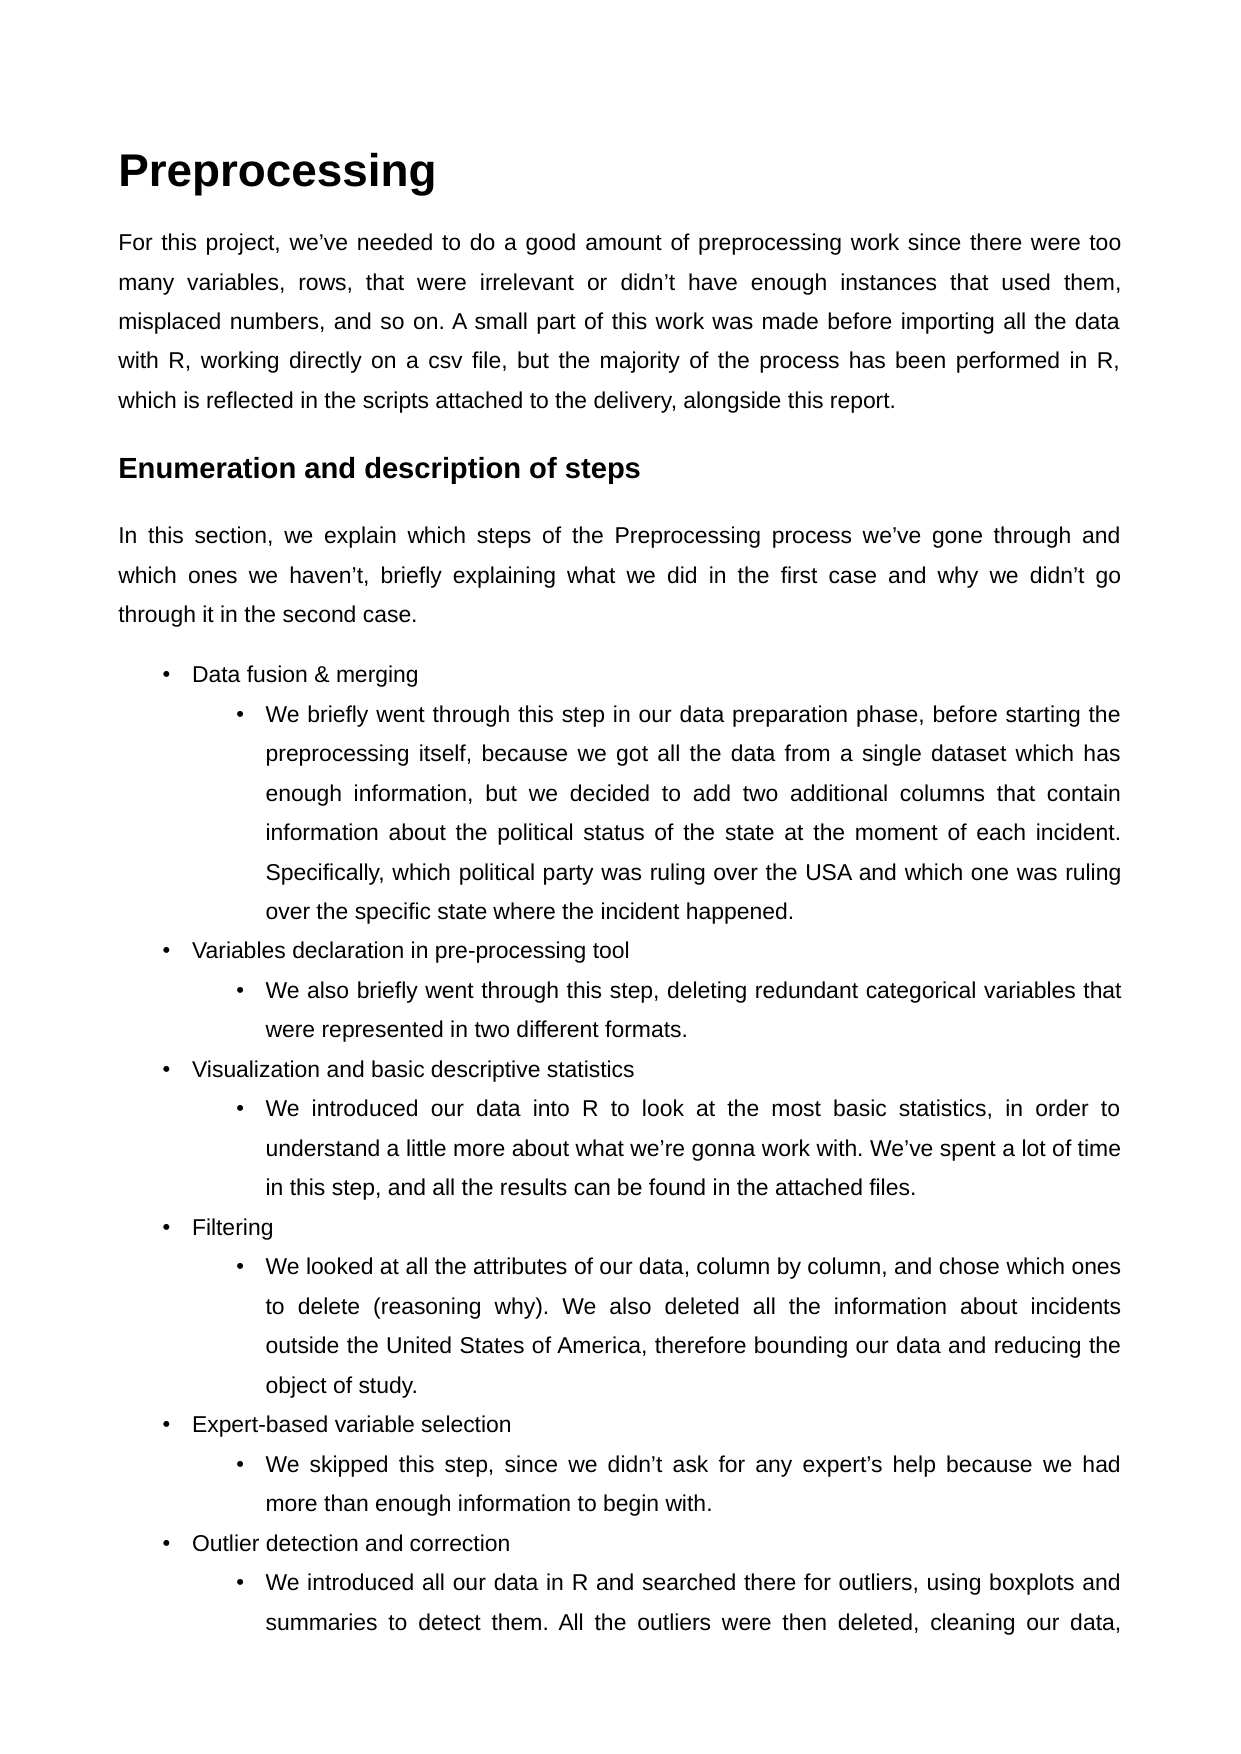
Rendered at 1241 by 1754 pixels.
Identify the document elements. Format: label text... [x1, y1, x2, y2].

list Expert-based variable selection [162, 1411, 1122, 1438]
list We looked at all the attributes of our data, column by column, and chose which ones to delete (reasoning why). We also deleted all the information about incidents outside the United States of America, therefore bounding our data and reducing the object of study. [236, 1253, 1122, 1398]
list Outlier detection and correction [162, 1530, 1122, 1556]
list We introduced all our data in R and searched there for outliers, using boxplots and summaries to detect them. All the outliers were then deleted, cleaning our data, [236, 1569, 1122, 1635]
list We skipped this step, since we didn’t ask for any expert’s help because we had more than enough information to begin with. [236, 1451, 1122, 1517]
subtitle Enumeration and description of steps [118, 451, 1122, 485]
list Variables declaration in pre-processing tool [162, 937, 1122, 964]
list Filtering [162, 1214, 1122, 1240]
list Data fusion & merging [162, 661, 1122, 687]
list Visualization and basic descriptive statistics [162, 1056, 1122, 1082]
text In this section, we explain which steps of the Preprocessing process we’ve gone through and which ones we haven’t, briefly explaining what we did in the first case and why we didn’t go through it in the second case. [118, 522, 1122, 627]
list We briefly went through this step in our data preparation phase, before starting the preprocessing itself, because we got all the data from a single dataset which has enough information, but we decided to add two additional columns that contain information about the political status of the state at the moment of each incident. Specifically, which political party was ruling over the USA and which one was ruling over the specific state where the incident happened. [236, 701, 1122, 924]
subtitle Preprocessing [118, 143, 1122, 196]
text For this project, we’ve needed to do a good amount of preprocessing work since there were too many variables, rows, that were irrelevant or didn’t have enough instances that used them, misplaced numbers, and so on. A small part of this work was made before importing all the data with R, working directly on a csv file, but the majority of the process has been performed in R, which is reflected in the scripts attached to the delivery, alongside this report. [118, 229, 1122, 413]
list We introduced our data into R to look at the most basic statistics, in order to understand a little more about what we’re gonna work with. We’ve spent a lot of time in this step, and all the results can be found in the attached files. [236, 1095, 1122, 1201]
list We also briefly went through this step, deleting redundant categorical variables that were represented in two different formats. [236, 977, 1122, 1043]
